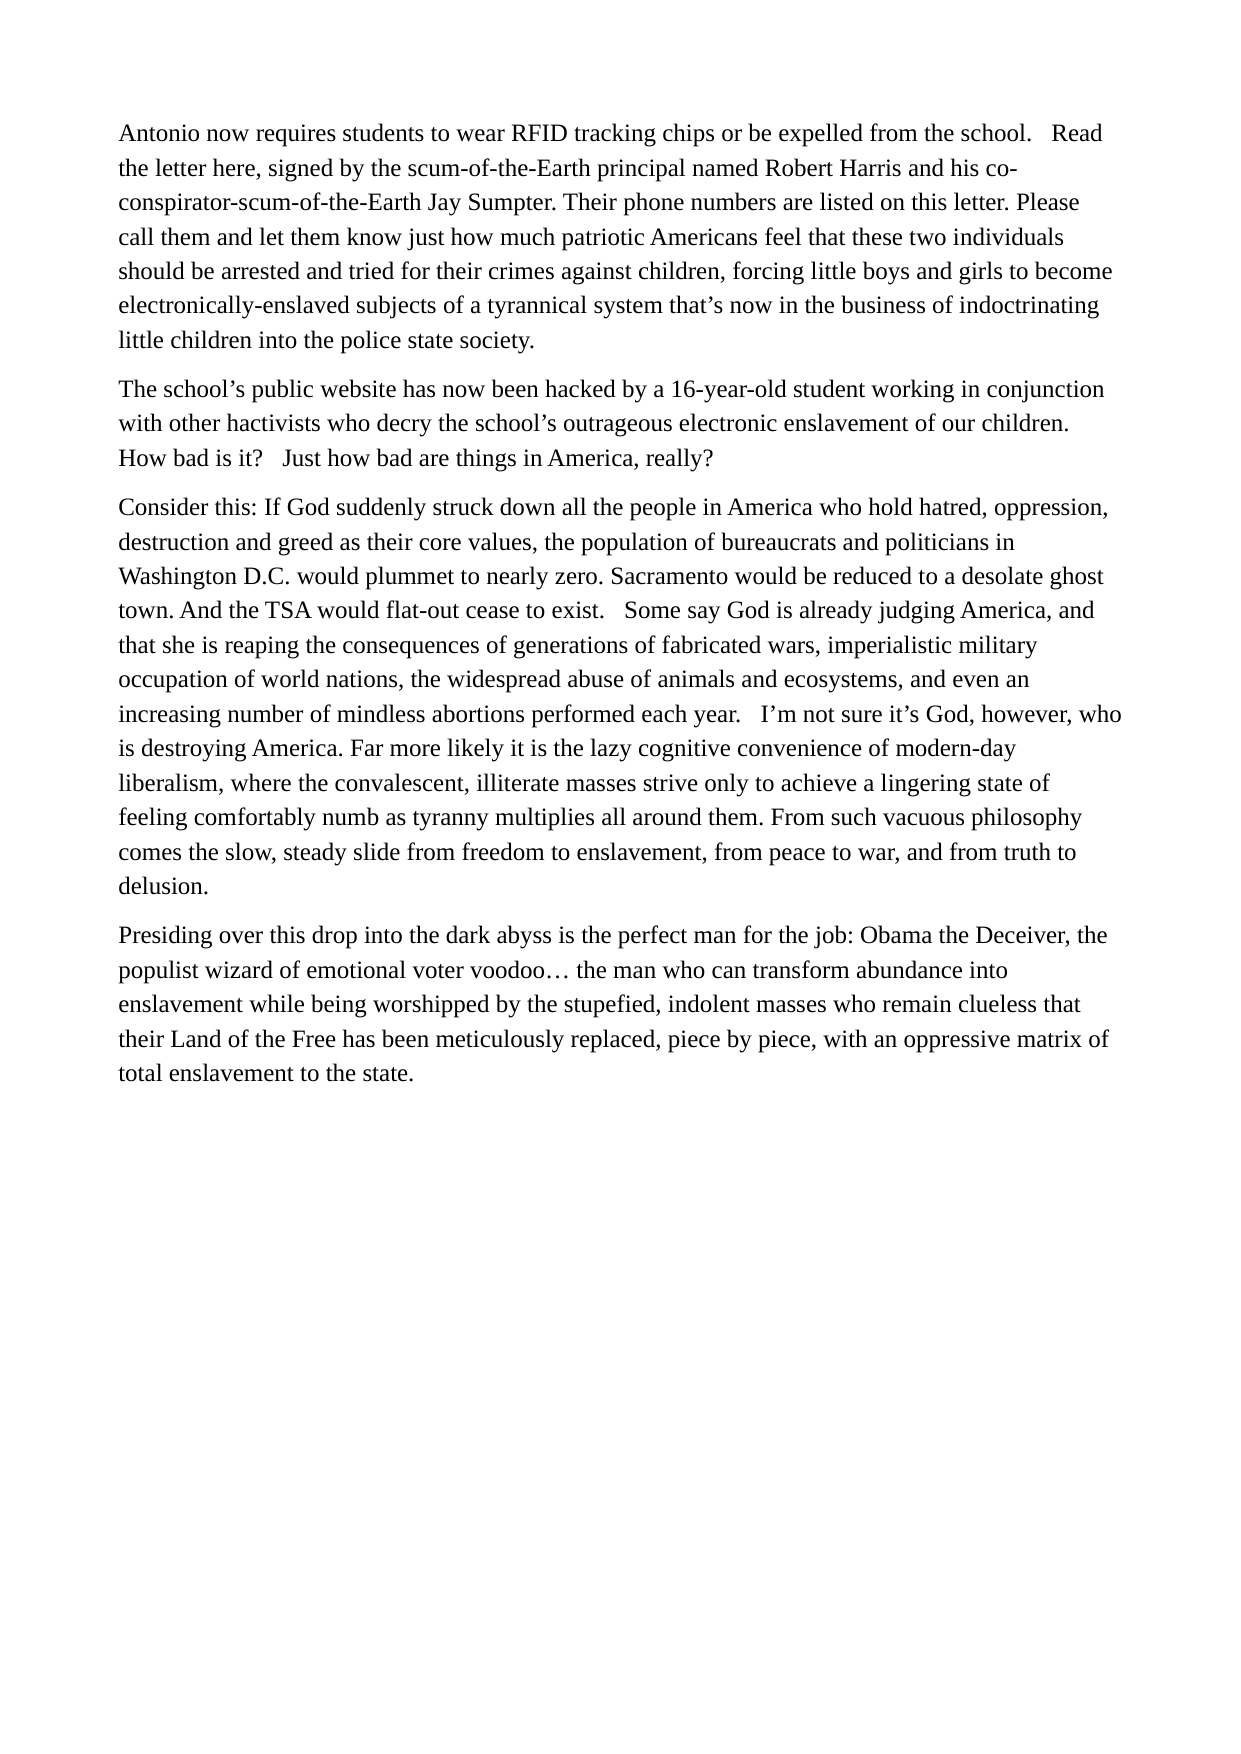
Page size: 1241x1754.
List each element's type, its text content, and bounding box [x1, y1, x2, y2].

text Presiding over this drop into the dark abyss is the perfect man for the job: Obama the Deceiver, the populist wizard of emotional voter voodoo… the man who can transform abundance into enslavement while being worshipped by the stupefied, indolent masses who remain clueless that their Land of the Free has been meticulously replaced, piece by piece, with an oppressive matrix of total enslavement to the state. [118, 920, 1122, 1087]
text Antonio now requires students to wear RFID tracking chips or be expelled from the school. Read the letter here, signed by the scum-of-the-Earth principal named Robert Harris and his co-conspirator-scum-of-the-Earth Jay Sumpter. Their phone numbers are listed on this letter. Please call them and let them know just how much patriotic Americans feel that these two individuals should be arrested and tried for their crimes against children, forcing little boys and girls to become electronically-enslaved subjects of a tyrannical system that’s now in the business of indoctrinating little children into the police state society. [118, 118, 1122, 354]
text The school’s public website has now been hacked by a 16-year-old student working in conjunction with other hactivists who decry the school’s outrageous electronic enslavement of our children. How bad is it? Just how bad are things in America, really? [118, 374, 1122, 472]
text Consider this: If God suddenly struck down all the people in America who hold hatred, oppression, destruction and greed as their core values, the population of bureaucrats and politicians in Washington D.C. would plummet to nearly zero. Sacramento would be reduced to a desolate ghost town. And the TSA would flat-out cease to exist. Some say God is already judging America, and that she is reaping the consequences of generations of fabricated wars, imperialistic military occupation of world nations, the widespread abuse of animals and ecosystems, and even an increasing number of mindless abortions performed each year. I’m not sure it’s God, however, who is destroying America. Far more likely it is the lazy cognitive convenience of modern-day liberalism, where the convalescent, illiterate masses strive only to achieve a lingering state of feeling comfortably numb as tyranny multiplies all around them. From such vacuous philosophy comes the slow, steady slide from freedom to enslavement, from peace to war, and from truth to delusion. [118, 492, 1122, 900]
